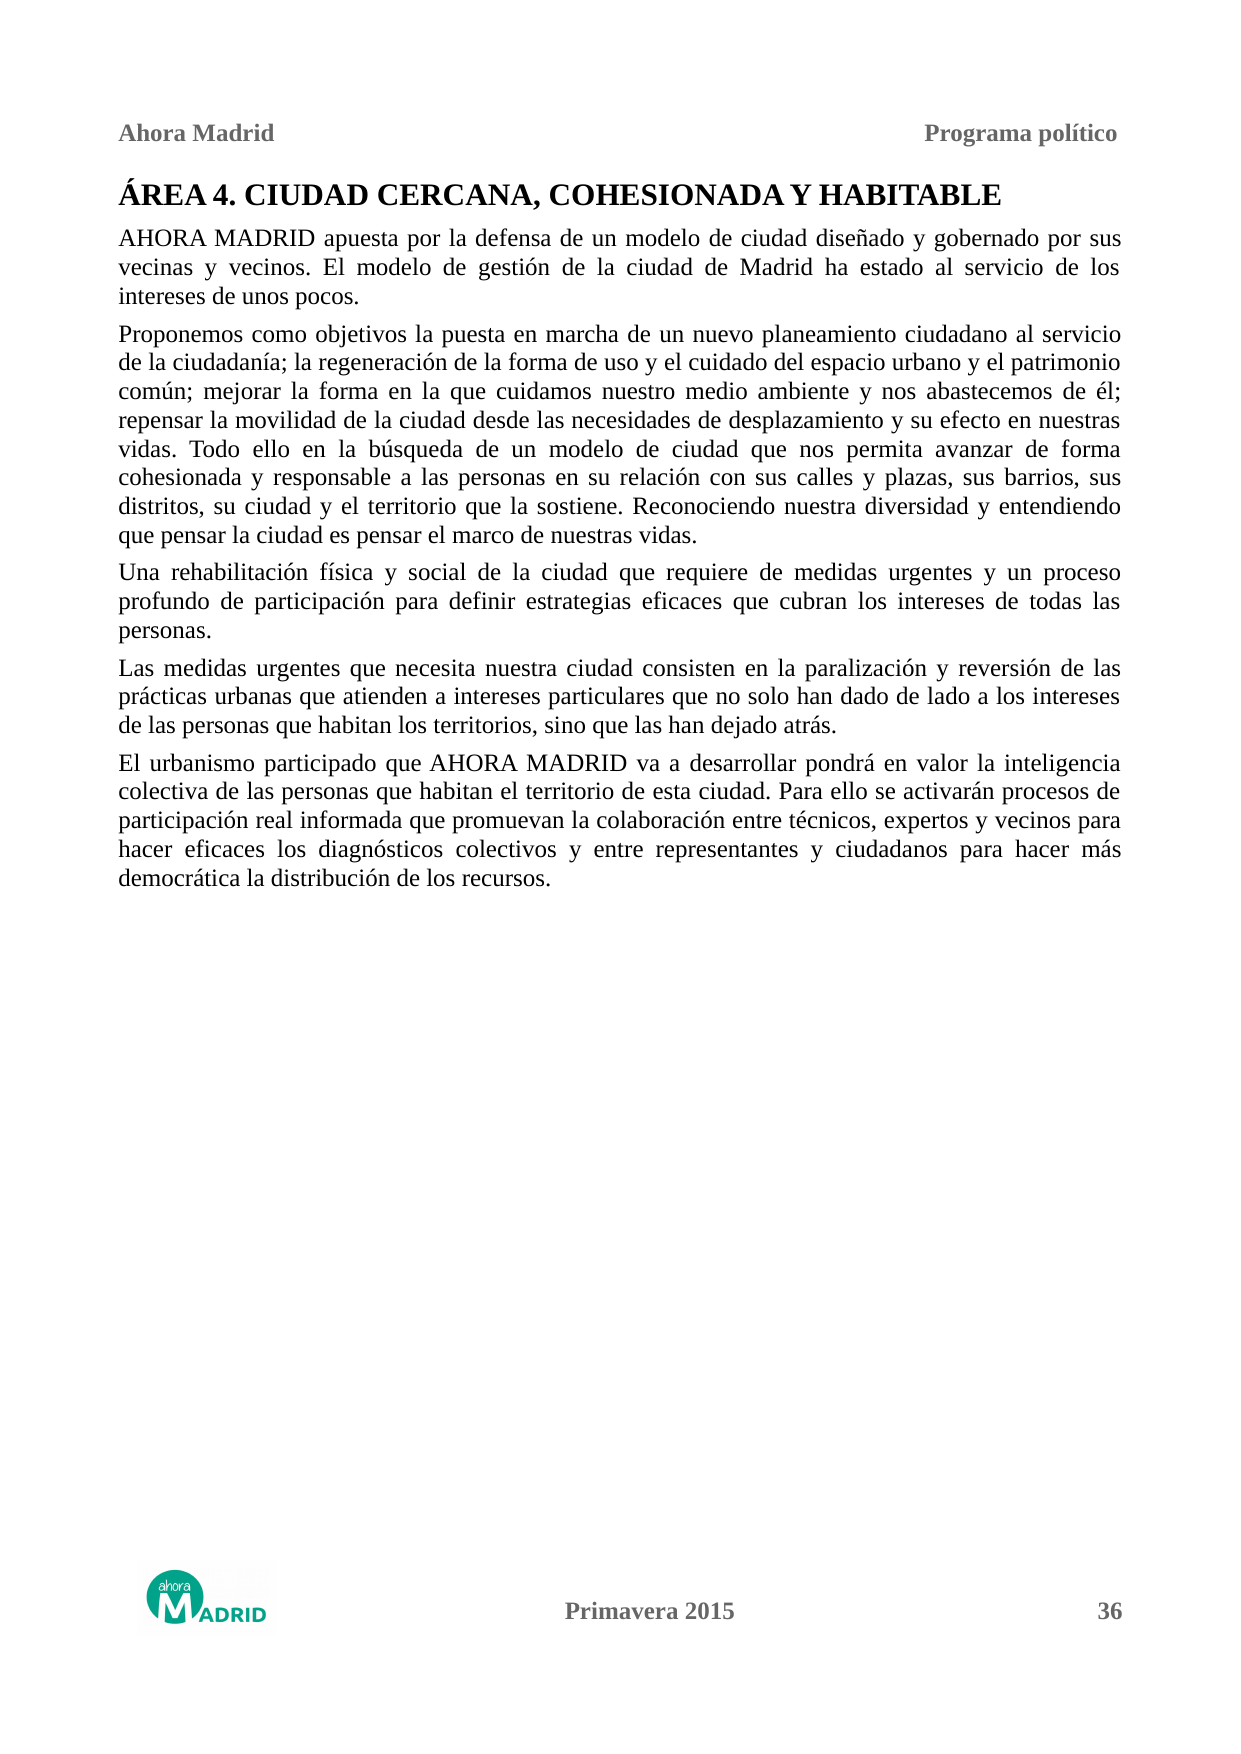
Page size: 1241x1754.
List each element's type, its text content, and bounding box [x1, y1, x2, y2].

picture [137, 1560, 278, 1636]
text Una rehabilitación física y social de la ciudad que requiere de medidas urgentes y un proceso profundo de participación para definir estrategias eficaces que cubran los intereses de todas las personas. [118, 557, 1122, 644]
list ÁREA 4. CIUDAD CERCANA, COHESIONADA Y HABITABLE [118, 176, 1122, 212]
text Las medidas urgentes que necesita nuestra ciudad consisten en la paralización y reversión de las prácticas urbanas que atienden a intereses particulares que no solo han dado de lado a los intereses de las personas que habitan los territorios, sino que las han dejado atrás. [118, 653, 1122, 739]
list AHORA MADRID apuesta por la defensa de un modelo de ciudad diseñado y gobernado por sus vecinas y vecinos. El modelo de gestión de la ciudad de Madrid ha estado al servicio de los intereses de unos pocos. [118, 223, 1122, 310]
text El urbanismo participado que AHORA MADRID va a desarrollar pondrá en valor la inteligencia colectiva de las personas que habitan el territorio de esta ciudad. Para ello se activarán procesos de participación real informada que promuevan la colaboración entre técnicos, expertos y vecinos para hacer eficaces los diagnósticos colectivos y entre representantes y ciudadanos para hacer más democrática la distribución de los recursos. [118, 748, 1122, 891]
text Proponemos como objetivos la puesta en marcha de un nuevo planeamiento ciudadano al servicio de la ciudadanía; la regeneración de la forma de uso y el cuidado del espacio urbano y el patrimonio común; mejorar la forma en la que cuidamos nuestro medio ambiente y nos abastecemos de él; repensar la movilidad de la ciudad desde las necesidades de desplazamiento y su efecto en nuestras vidas. Todo ello en la búsqueda de un modelo de ciudad que nos permita avanzar de forma cohesionada y responsable a las personas en su relación con sus calles y plazas, sus barrios, sus distritos, su ciudad y el territorio que la sostiene. Reconociendo nuestra diversidad y entendiendo que pensar la ciudad es pensar el marco de nuestras vidas. [118, 319, 1122, 549]
